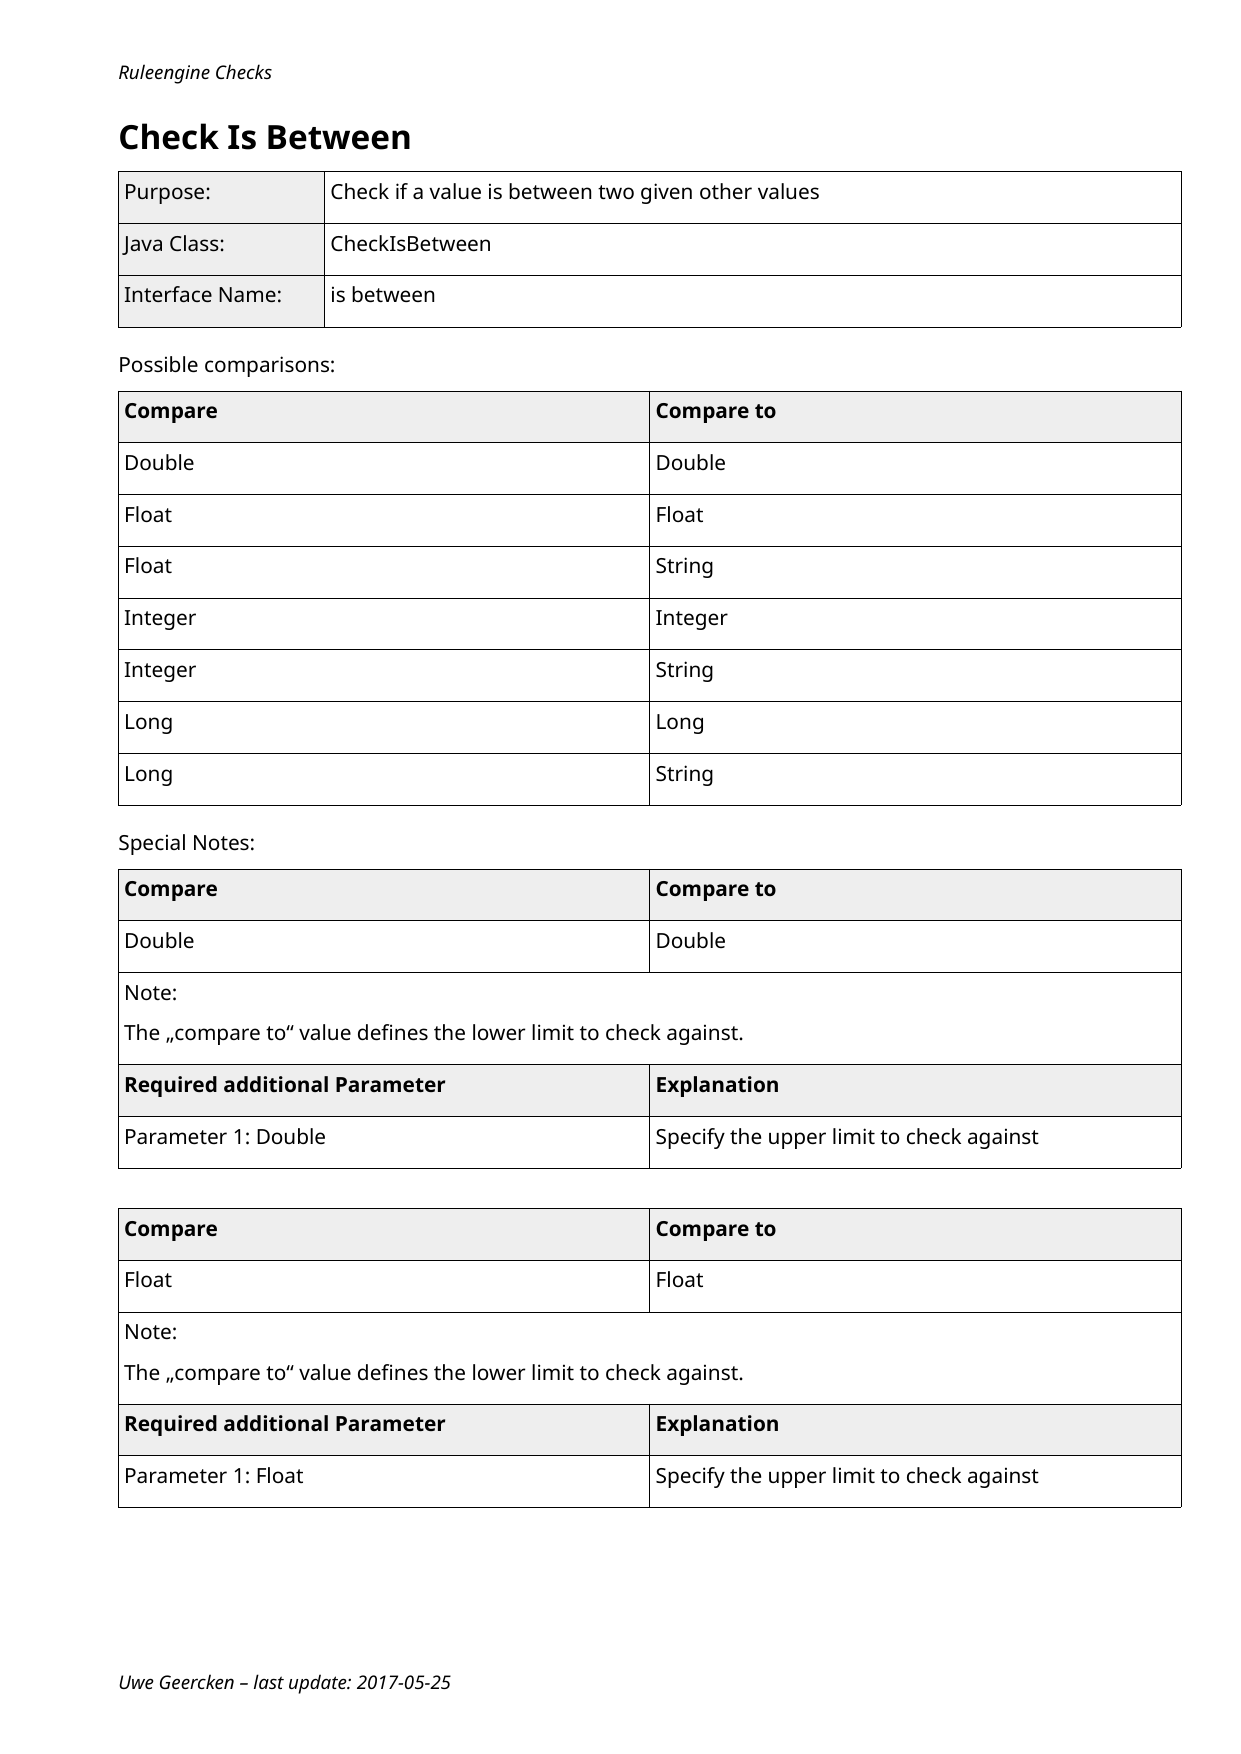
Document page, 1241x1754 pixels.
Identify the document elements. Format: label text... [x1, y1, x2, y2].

table_header Compare to [650, 392, 1181, 442]
table_cell Float [650, 1261, 1181, 1312]
table_header Check if a value is between two given other values [325, 172, 1181, 223]
table_header Compare to [650, 870, 1181, 920]
table_cell Double [650, 921, 1181, 972]
table_cell Required additional Parameter [119, 1405, 649, 1455]
table_cell Double [650, 443, 1181, 494]
table_cell is between [325, 276, 1181, 327]
table_cell Required additional Parameter [119, 1065, 649, 1116]
table_cell String [650, 754, 1181, 805]
table_header Compare to [650, 1209, 1181, 1260]
text Special Notes: [118, 828, 1181, 857]
table_cell Note: The „compare to“ value defines the lower limit to check against. [119, 973, 1181, 1064]
table_cell Parameter 1: Double [119, 1117, 649, 1168]
table_cell Float [119, 1261, 649, 1312]
table_cell String [650, 650, 1181, 701]
table_header Compare [119, 1209, 649, 1260]
table_cell String [650, 547, 1181, 598]
table_cell Integer [119, 599, 649, 649]
table_cell Float [119, 495, 649, 546]
table_cell Explanation [650, 1405, 1181, 1455]
table_header Compare [119, 392, 649, 442]
table_cell Explanation [650, 1065, 1181, 1116]
table_header Compare [119, 870, 649, 920]
table_cell Double [119, 443, 649, 494]
table_header Purpose: [119, 172, 324, 223]
table_cell Parameter 1: Float [119, 1456, 649, 1507]
table_cell Float [650, 495, 1181, 546]
table_cell Integer [119, 650, 649, 701]
table_cell Note: The „compare to“ value defines the lower limit to check against. [119, 1313, 1181, 1403]
text Possible comparisons: [118, 350, 1181, 379]
table_cell Double [119, 921, 649, 972]
table_cell Integer [650, 599, 1181, 649]
table_cell Specify the upper limit to check against [650, 1117, 1181, 1168]
table_cell Float [119, 547, 649, 598]
table_cell Interface Name: [119, 276, 324, 327]
text Check Is Between [118, 114, 1181, 159]
table_cell Java Class: [119, 224, 324, 275]
table_cell Long [119, 702, 649, 753]
table_cell CheckIsBetween [325, 224, 1181, 275]
table_cell Long [650, 702, 1181, 753]
table_cell Specify the upper limit to check against [650, 1456, 1181, 1507]
table_cell Long [119, 754, 649, 805]
